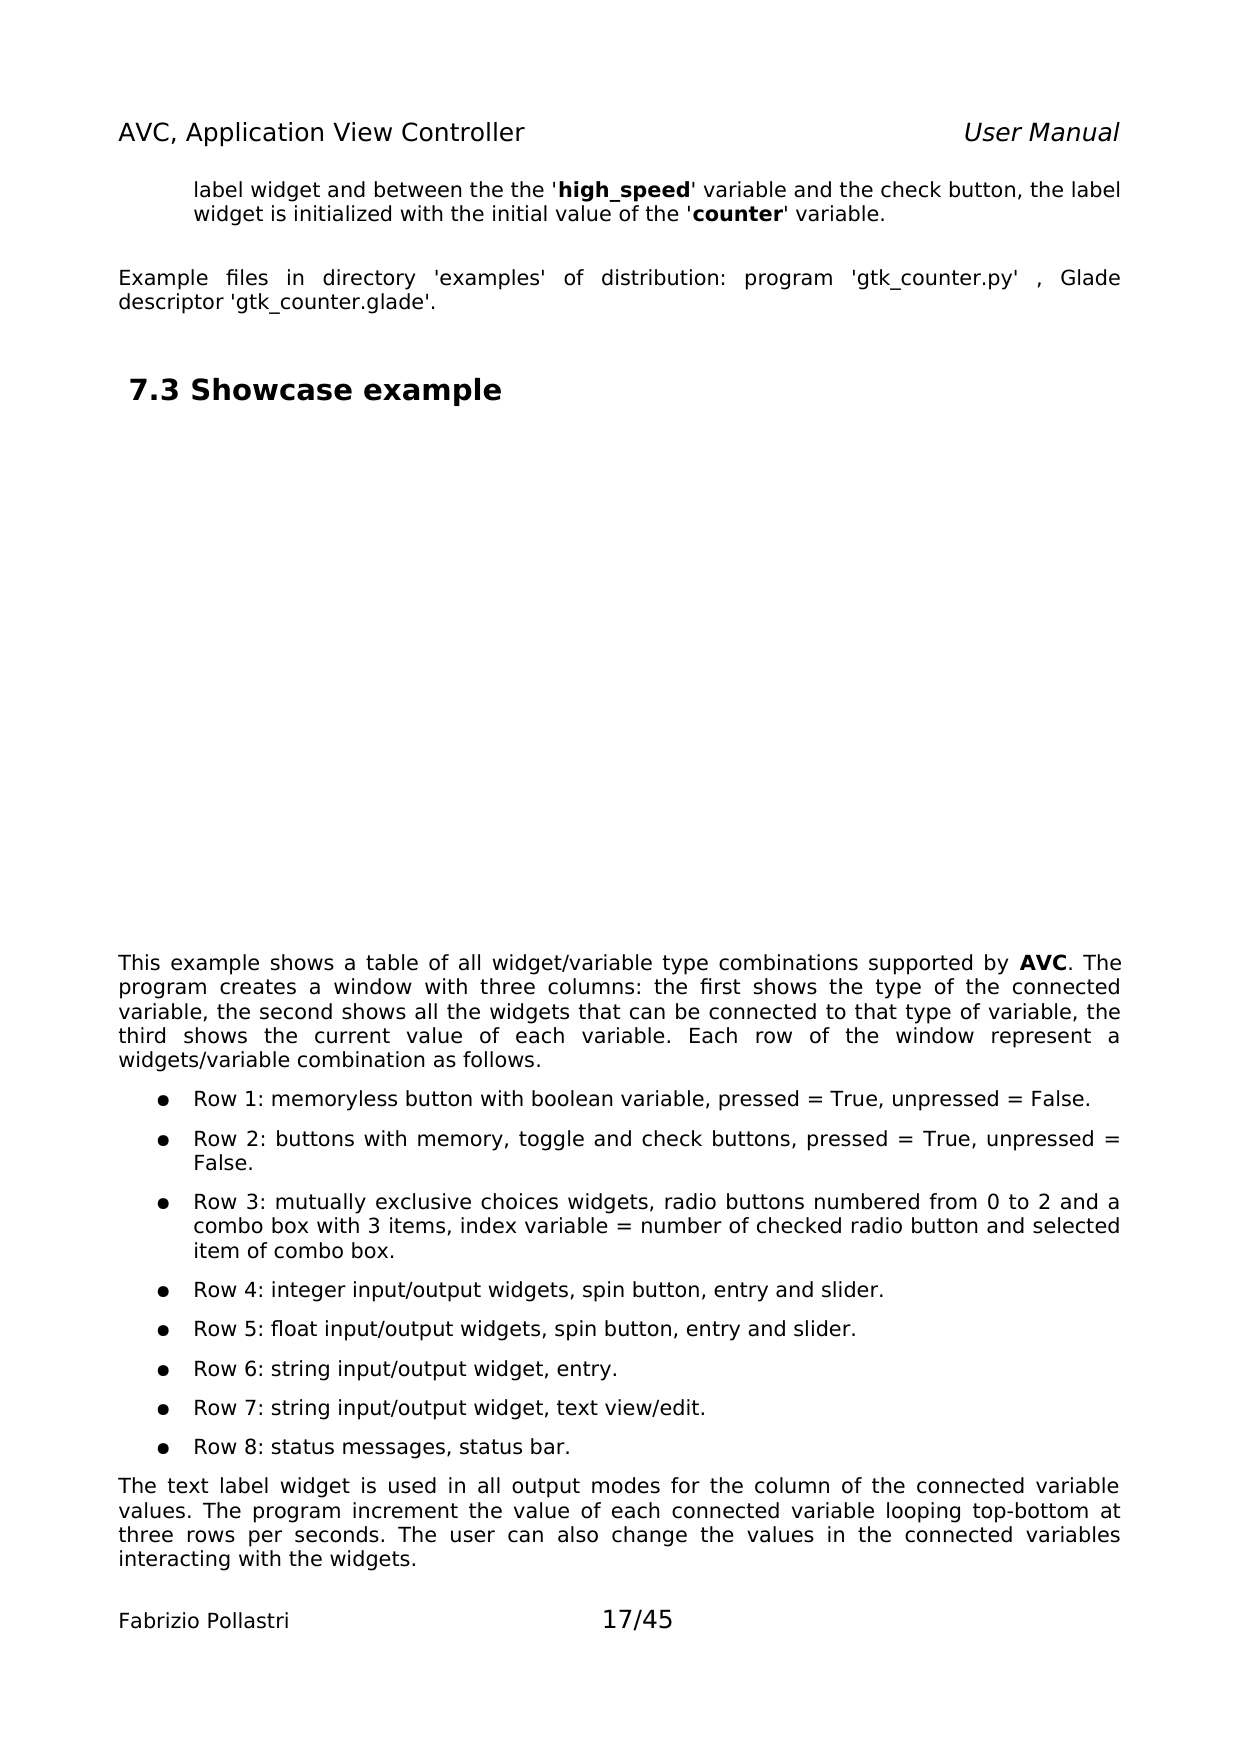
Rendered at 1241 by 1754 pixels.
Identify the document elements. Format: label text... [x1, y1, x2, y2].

text Example files in directory 'examples' of distribution: program 'gtk_counter.py' , Glade descriptor 'gtk_counter.glade'. [118, 266, 1122, 314]
list Row 5: float input/output widgets, spin button, entry and slider. [156, 1317, 1122, 1342]
list Row 1: memoryless button with boolean variable, pressed = True, unpressed = False. [156, 1087, 1122, 1112]
text The text label widget is used in all output modes for the column of the connected variable values. The program increment the value of each connected variable looping top-bottom at three rows per seconds. The user can also change the values in the connected variables interacting with the widgets. [118, 1474, 1122, 1572]
list Row 7: string input/output widget, text view/edit. [156, 1396, 1122, 1420]
list Row 2: buttons with memory, toggle and check buttons, pressed = True, unpressed = False. [156, 1127, 1122, 1175]
text This example shows a table of all widget/variable type combinations supported by AVC. The program creates a window with three columns: the first shows the type of the connected variable, the second shows all the widgets that can be connected to that type of variable, the third shows the current value of each variable. Each row of the window represent a widgets/variable combination as follows. [118, 422, 1122, 1072]
list Row 3: mutually exclusive choices widgets, radio buttons numbered from 0 to 2 and a combo box with 3 items, index variable = number of checked radio button and selected item of combo box. [156, 1190, 1122, 1263]
list Row 4: integer input/output widgets, spin button, entry and slider. [156, 1278, 1122, 1302]
subtitle Showcase example [118, 373, 1122, 407]
list label widget and between the the 'high_speed' variable and the check button, the label widget is initialized with the initial value of the 'counter' variable. [156, 178, 1122, 227]
list Row 8: status messages, status bar. [156, 1435, 1122, 1459]
list Row 6: string input/output widget, entry. [156, 1357, 1122, 1381]
